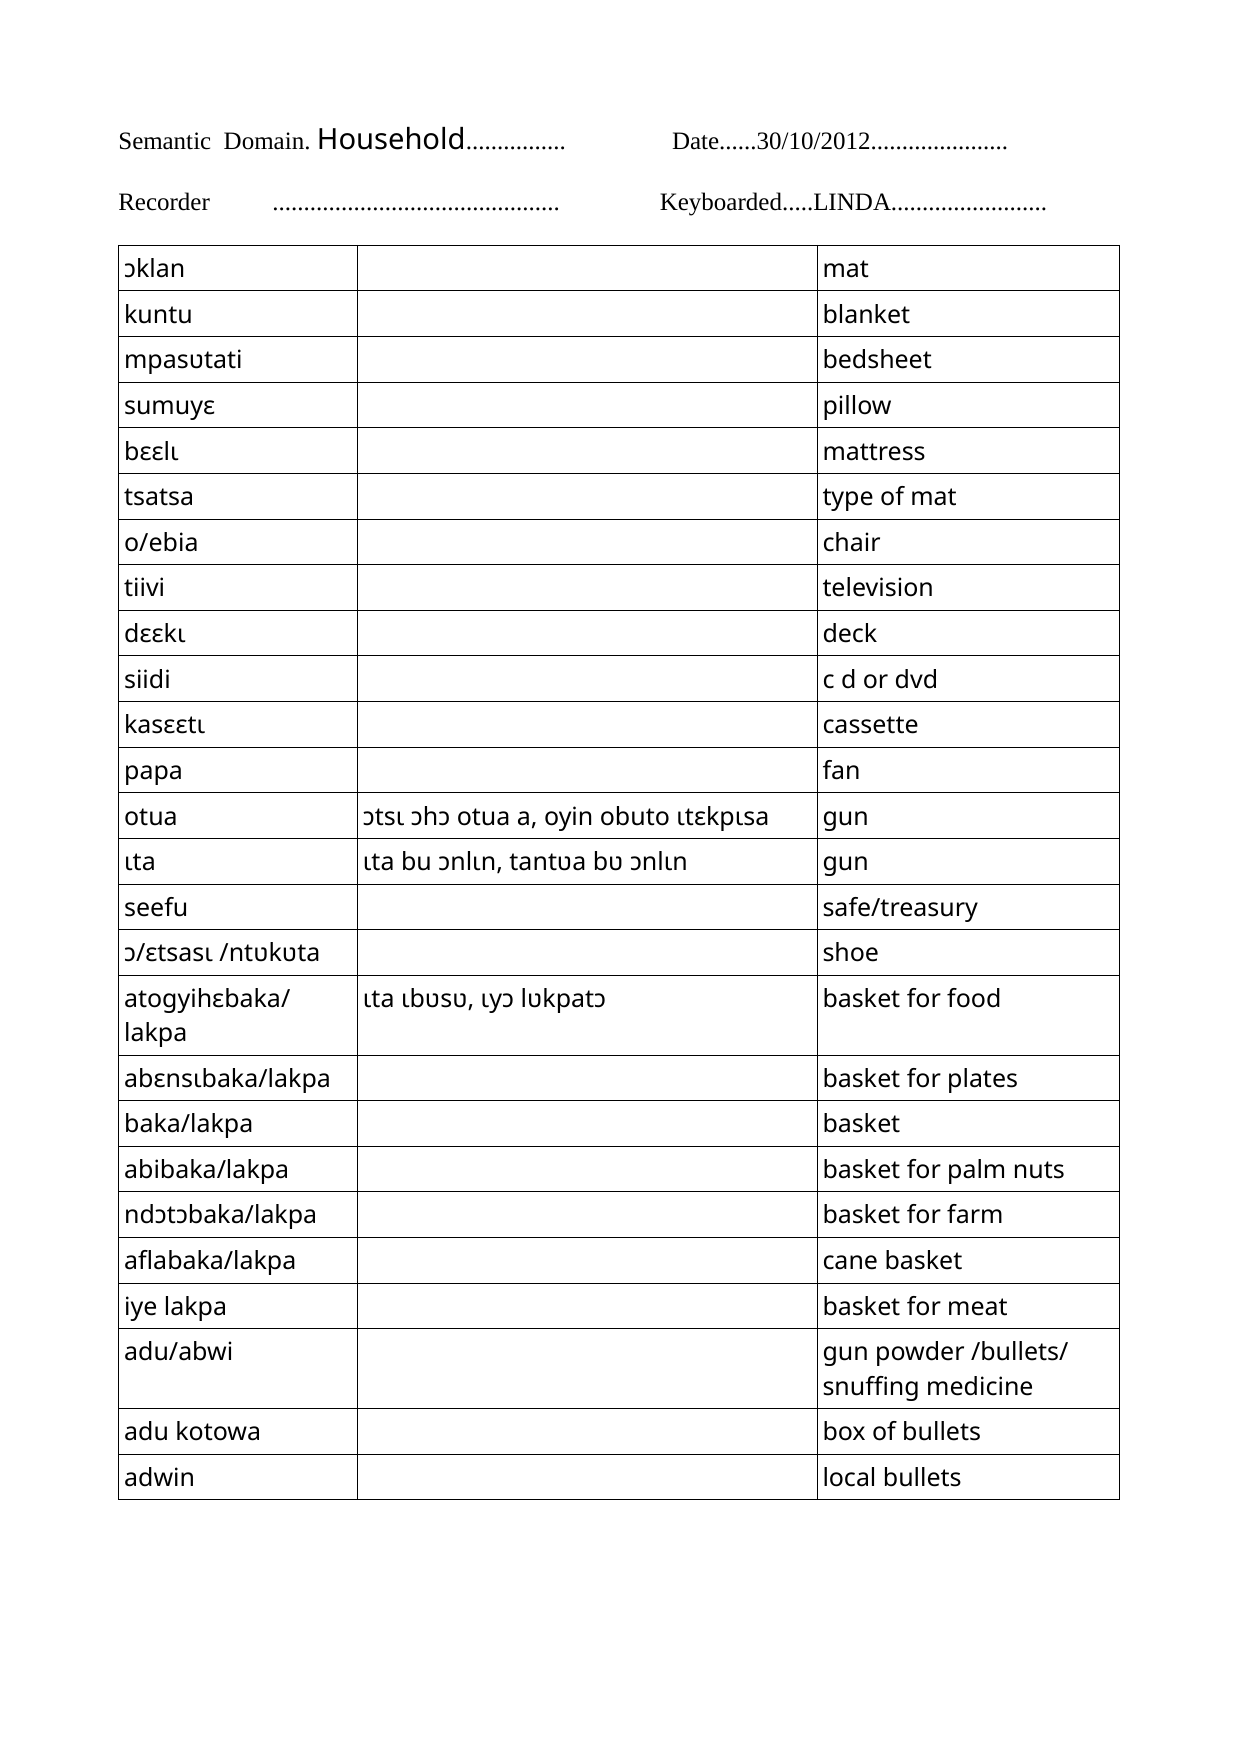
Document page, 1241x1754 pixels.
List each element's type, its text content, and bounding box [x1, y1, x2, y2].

table_cell cane basket [818, 1238, 1119, 1283]
table_cell basket for food [818, 976, 1119, 1054]
table_cell local bullets [818, 1455, 1119, 1499]
table_cell basket [818, 1101, 1119, 1146]
table_cell ɩta ɩbʋsʋ, ɩyɔ lʋkpatɔ [358, 976, 817, 1054]
table_cell mat [818, 246, 1119, 290]
table_cell television [818, 565, 1119, 610]
table_cell dɛɛkɩ [119, 611, 357, 655]
table_cell shoe [818, 930, 1119, 975]
table_cell gun [818, 793, 1119, 838]
table_cell ɔklan [119, 246, 357, 290]
table_cell iye lakpa [119, 1284, 357, 1328]
table_cell [358, 291, 817, 336]
table_cell baka/lakpa [119, 1101, 357, 1146]
table_cell siidi [119, 656, 357, 701]
table_cell [358, 1238, 817, 1283]
table_cell ɔtsɩ ɔhɔ otua a, oyin obuto ɩtɛkpɩsa [358, 793, 817, 838]
table_cell mpasʋtati [119, 337, 357, 382]
table_cell aflabaka/lakpa [119, 1238, 357, 1283]
table_cell safe/treasury [818, 885, 1119, 929]
table_cell tsatsa [119, 474, 357, 518]
table_cell [358, 930, 817, 975]
table_cell [358, 885, 817, 929]
table_cell abibaka/lakpa [119, 1147, 357, 1191]
table_cell [358, 1101, 817, 1146]
table_cell o/ebia [119, 520, 357, 564]
table_cell basket for farm [818, 1192, 1119, 1237]
table_cell [358, 748, 817, 792]
table_cell abɛnsɩbaka/lakpa [119, 1056, 357, 1100]
table_cell [358, 1409, 817, 1453]
table_cell [358, 1329, 817, 1408]
table_cell [358, 337, 817, 382]
table_cell gun [818, 839, 1119, 883]
table_cell sumuyɛ [119, 383, 357, 427]
table_cell otua [119, 793, 357, 838]
table_cell [358, 702, 817, 747]
table_cell [358, 1056, 817, 1100]
table_cell [358, 1455, 817, 1499]
table_cell [358, 246, 817, 290]
table_cell adu kotowa [119, 1409, 357, 1453]
table_cell chair [818, 520, 1119, 564]
table_cell kuntu [119, 291, 357, 336]
table_cell atogyihɛbaka/lakpa [119, 976, 357, 1054]
table_cell ndɔtɔbaka/lakpa [119, 1192, 357, 1237]
table_cell adwin [119, 1455, 357, 1499]
table_cell box of bullets [818, 1409, 1119, 1453]
table_cell adu/abwi [119, 1329, 357, 1408]
table_cell bɛɛlɩ [119, 428, 357, 473]
table_cell seefu [119, 885, 357, 929]
table_cell [358, 1192, 817, 1237]
table_cell ɩta [119, 839, 357, 883]
table_cell basket for palm nuts [818, 1147, 1119, 1191]
table_cell bedsheet [818, 337, 1119, 382]
table_cell type of mat [818, 474, 1119, 518]
table_cell basket for plates [818, 1056, 1119, 1100]
table_cell ɔ/ɛtsasɩ /ntʋkʋta [119, 930, 357, 975]
table_cell c d or dvd [818, 656, 1119, 701]
table_cell gun powder /bullets/ snuffing medicine [818, 1329, 1119, 1408]
table_cell papa [119, 748, 357, 792]
table_cell cassette [818, 702, 1119, 747]
table_cell [358, 565, 817, 610]
table_cell ɩta bu ɔnlɩn, tantʋa bʋ ɔnlɩn [358, 839, 817, 883]
table_cell [358, 1147, 817, 1191]
table_cell [358, 474, 817, 518]
table_cell tiivi [119, 565, 357, 610]
table_cell basket for meat [818, 1284, 1119, 1328]
table_cell fan [818, 748, 1119, 792]
table_cell [358, 611, 817, 655]
table_cell kasɛɛtɩ [119, 702, 357, 747]
table_cell [358, 428, 817, 473]
table_cell [358, 383, 817, 427]
table_cell [358, 656, 817, 701]
table_cell deck [818, 611, 1119, 655]
table_cell blanket [818, 291, 1119, 336]
table_cell [358, 520, 817, 564]
table_cell mattress [818, 428, 1119, 473]
table_cell [358, 1284, 817, 1328]
table_cell pillow [818, 383, 1119, 427]
